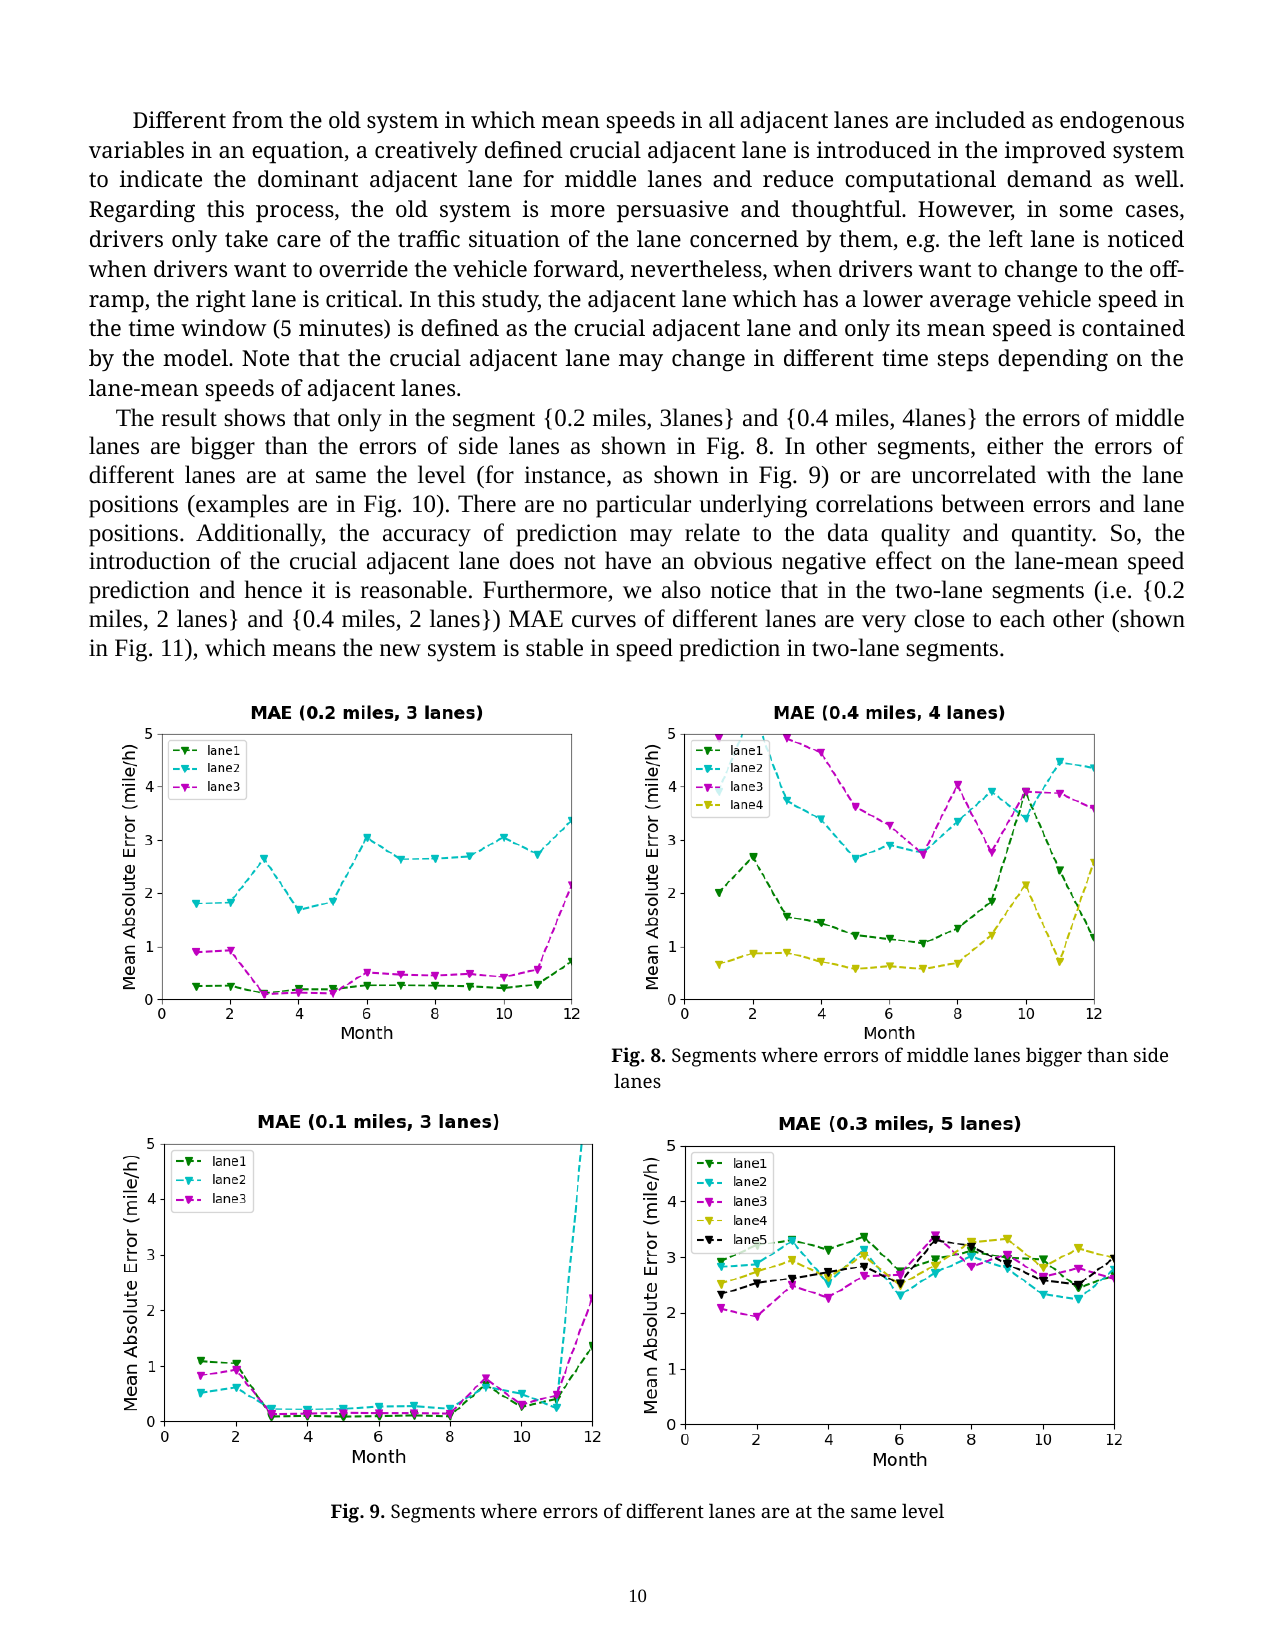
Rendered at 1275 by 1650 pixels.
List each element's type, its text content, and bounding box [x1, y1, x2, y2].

text Fig. 9. Segments where errors of different lanes are at the same level [88, 1498, 1186, 1524]
text The result shows that only in the segment {0.2 miles, 3lanes} and {0.4 miles, 4lanes} the errors of middle lanes are bigger than the errors of side lanes as shown in Fig. 8. In other segments, either the errors of different lanes are at same the level (for instance, as shown in Fig. 9) or are uncorrelated with the lane positions (examples are in Fig. 10). There are no particular underlying correlations between errors and lane positions. Additionally, the accuracy of prediction may relate to the data quality and quantity. So, the introduction of the crucial adjacent lane does not have an obvious negative effect on the lane-mean speed prediction and hence it is reasonable. Furthermore, we also notice that in the two-lane segments (i.e. {0.2 miles, 2 lanes} and {0.4 miles, 2 lanes}) MAE curves of different lanes are very close to each other (shown in Fig. 11), which means the new system is stable in speed prediction in two-lane segments. [88, 403, 1186, 661]
text Fig. 8. Segments where errors of middle lanes bigger than side lanes [88, 779, 1186, 1093]
text Different from the old system in which mean speeds in all adjacent lanes are included as endogenous variables in an equation, a creatively defined crucial adjacent lane is introduced in the improved system to indicate the dominant adjacent lane for middle lanes and reduce computational demand as well. Regarding this process, the old system is more persuasive and thoughtful. However, in some cases, drivers only take care of the traffic situation of the lane concerned by them, e.g. the left lane is noticed when drivers want to override the vehicle forward, nevertheless, when drivers want to change to the off-ramp, the right lane is critical. In this study, the adjacent lane which has a lower average vehicle speed in the time window (5 minutes) is defined as the crucial adjacent lane and only its mean speed is contained by the model. Note that the crucial adjacent lane may change in different time steps depending on the lane-mean speeds of adjacent lanes. [88, 105, 1186, 403]
